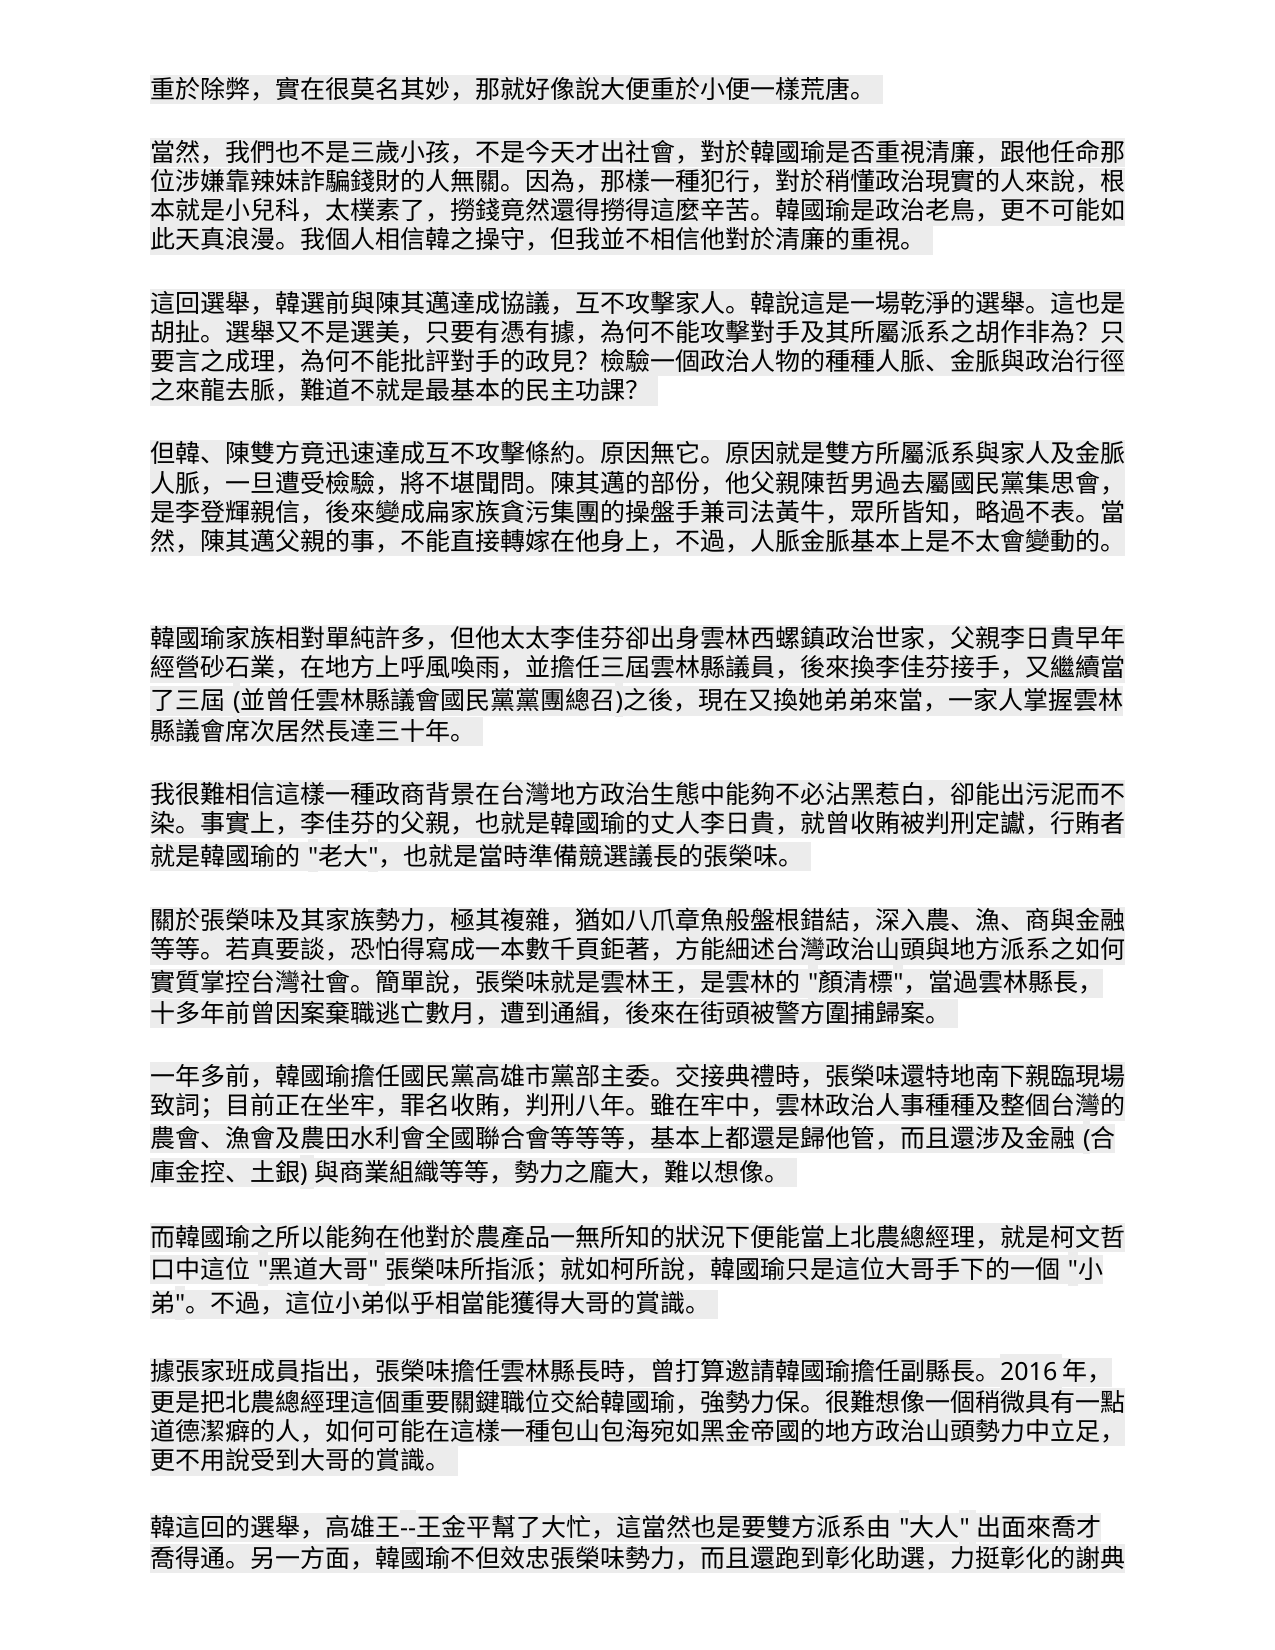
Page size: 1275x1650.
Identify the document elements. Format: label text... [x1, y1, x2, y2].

text 唱點韓流的反調 (三) 陳真 2018. 12. 06. 據報載，韓國瑜所內定之高雄市原委會主委林國權 (同時也是國民黨現任高雄市黨部副主委)，涉嫌於2010年創立和荔公司，雇用數十名身材曼妙的美麗年輕女子，透過交友網站，假裝以結婚為前提交往，誘騙男性網友上鉤，進而以各種不實名義推銷婚禮顧問契約，上百名受害者，公司非法吸金超過四千萬元。 如果說，韓國瑜是根據有沒有前科來判斷一個人是否清廉，那真的是太自欺欺人了。我知道一堆拿紅包收回扣接受藥商廠商吃吃喝喝摟摟抱抱性招待的醫師，哪個會有前科呢？大貪官李登輝、蔡啥小總統，賴啥小行政院長、柯建銘、陳明文...等等等，哪個會有詐欺或貪污前科呢？就算有，跟他們的貪婪惡行相比，也只是小菜一碟，根本不成比例。 韓國瑜心思細膩，不是三歲小孩，也不是昨天才出社會，他不可能不明白這個道理。選前，他說，"清廉比什麼都重要"。選後，他說："茫茫人海，到哪去找絕對聖人？" 這是胡扯。找一個不會歪哥污錢、不會雇用辣妹來騙錢的人，叫做絕對聖人？茫茫人海找不到這樣的人？婚嫁時，想要找個羅密歐或茱麗葉也許稍微比較難，但要找個不是強奸犯與性變態，會很難嗎？ 這其實意味著，韓國瑜基本上並不在乎清廉與否，因此，選後他便特別強調，興利重於除弊。這聽起來很詭異，興利跟除弊有衝突嗎？兩者不就是一體兩面？台灣公共工程與各項政策往往爛到爆，根本問題不就跟歪哥舞弊偷工減料及私相授受有關嗎？ 你看看台南，看看高雄，特別是台南，每天在挖馬路，挖得坑坑洞洞體無完膚，他媽的是在挖石油還是在挖恐龍化石？好好一條馬路，挖了又填，填了又挖，每天挖挖填填，宛如兒戲，這問題是需要興利還是除弊來解決？把兩個唇齒相依的觀念對立起來，說什麼興利重於除弊，實在很莫名其妙，那就好像說大便重於小便一樣荒唐。 當然，我們也不是三歲小孩，不是今天才出社會，對於韓國瑜是否重視清廉，跟他任命那位涉嫌靠辣妹詐騙錢財的人無關。因為，那樣一種犯行，對於稍懂政治現實的人來說，根本就是小兒科，太樸素了，撈錢竟然還得撈得這麼辛苦。韓國瑜是政治老鳥，更不可能如此天真浪漫。我個人相信韓之操守，但我並不相信他對於清廉的重視。 這回選舉，韓選前與陳其邁達成協議，互不攻擊家人。韓說這是一場乾淨的選舉。這也是胡扯。選舉又不是選美，只要有憑有據，為何不能攻擊對手及其所屬派系之胡作非為？只要言之成理，為何不能批評對手的政見？檢驗一個政治人物的種種人脈、金脈與政治行徑之來龍去脈，難道不就是最基本的民主功課？ 但韓、陳雙方竟迅速達成互不攻擊條約。原因無它。原因就是雙方所屬派系與家人及金脈人脈，一旦遭受檢驗，將不堪聞問。陳其邁的部份，他父親陳哲男過去屬國民黨集思會，是李登輝親信，後來變成扁家族貪污集團的操盤手兼司法黃牛，眾所皆知，略過不表。當然，陳其邁父親的事，不能直接轉嫁在他身上，不過，人脈金脈基本上是不太會變動的。 韓國瑜家族相對單純許多，但他太太李佳芬卻出身雲林西螺鎮政治世家，父親李日貴早年經營砂石業，在地方上呼風喚雨，並擔任三屆雲林縣議員，後來換李佳芬接手，又繼續當了三屆 (並曾任雲林縣議會國民黨黨團總召)之後，現在又換她弟弟來當，一家人掌握雲林縣議會席次居然長達三十年。 我很難相信這樣一種政商背景在台灣地方政治生態中能夠不必沾黑惹白，卻能出污泥而不染。事實上，李佳芬的父親，也就是韓國瑜的丈人李日貴，就曾收賄被判刑定讞，行賄者就是韓國瑜的 "老大"，也就是當時準備競選議長的張榮味。 關於張榮味及其家族勢力，極其複雜，猶如八爪章魚般盤根錯結，深入農、漁、商與金融等等。若真要談，恐怕得寫成一本數千頁鉅著，方能細述台灣政治山頭與地方派系之如何實質掌控台灣社會。簡單說，張榮味就是雲林王，是雲林的 "顏清標"，當過雲林縣長，十多年前曾因案棄職逃亡數月，遭到通緝，後來在街頭被警方圍捕歸案。 一年多前，韓國瑜擔任國民黨高雄市黨部主委。交接典禮時，張榮味還特地南下親臨現場致詞；目前正在坐牢，罪名收賄，判刑八年。雖在牢中，雲林政治人事種種及整個台灣的農會、漁會及農田水利會全國聯合會等等等，基本上都還是歸他管，而且還涉及金融 (合庫金控、土銀) 與商業組織等等，勢力之龐大，難以想像。 而韓國瑜之所以能夠在他對於農產品一無所知的狀況下便能當上北農總經理，就是柯文哲口中這位 "黑道大哥" 張榮味所指派；就如柯所說，韓國瑜只是這位大哥手下的一個 "小弟"。不過，這位小弟似乎相當能獲得大哥的賞識。 據張家班成員指出，張榮味擔任雲林縣長時，曾打算邀請韓國瑜擔任副縣長。2016年，更是把北農總經理這個重要關鍵職位交給韓國瑜，強勢力保。很難想像一個稍微具有一點道德潔癖的人，如何可能在這樣一種包山包海宛如黑金帝國的地方政治山頭勢力中立足，更不用說受到大哥的賞識。 韓這回的選舉，高雄王--王金平幫了大忙，這當然也是要雙方派系由 "大人" 出面來喬才喬得通。另一方面，韓國瑜不但效忠張榮味勢力，而且還跑到彰化助選，力挺彰化的謝典霖家族。那又是另一個同樣呼風喚雨的政治幫派。 簡單說，在某個也許不算太誇大的意義上，韓流所及之處，其實就是舊國民黨地方黑金勢力的一種重新崛起。我們之所以支持韓，並不是因為認同這樣一種山頭政治，而是因為人渣黨式的掠奪似乎更為全面，更恐怖，更骯髒，更加肆無忌憚，並使得人民更痛苦。所謂改革者，居然比被改革者還更加貪婪無恥，無法無天。原來，我們奮鬥了這麼多年，無數血淚，最後卻只是又回到叢林社會的某個原點。 我相信韓國瑜的為人，但我不相信他能完全抵抗其所屬派系及相關地方山頭的需索無度。至於台中盧秀燕那邊的派系勢力，那就更加猖狂與肆無忌憚了，令人瞠目結舌。台灣所謂民主選舉，在這層內政意義上，幾乎可以說就是一場黑色笑話，看是要上刀山或下油鍋，二選一。但我們終究並不是在內政上做出選擇，而是在兩岸問題乃至中美議題上做出某種微不足道的判斷，而這判斷本身，卻紮紮實實將會影響到這個島嶼的長久未來。 [150, 75, 1125, 1573]
